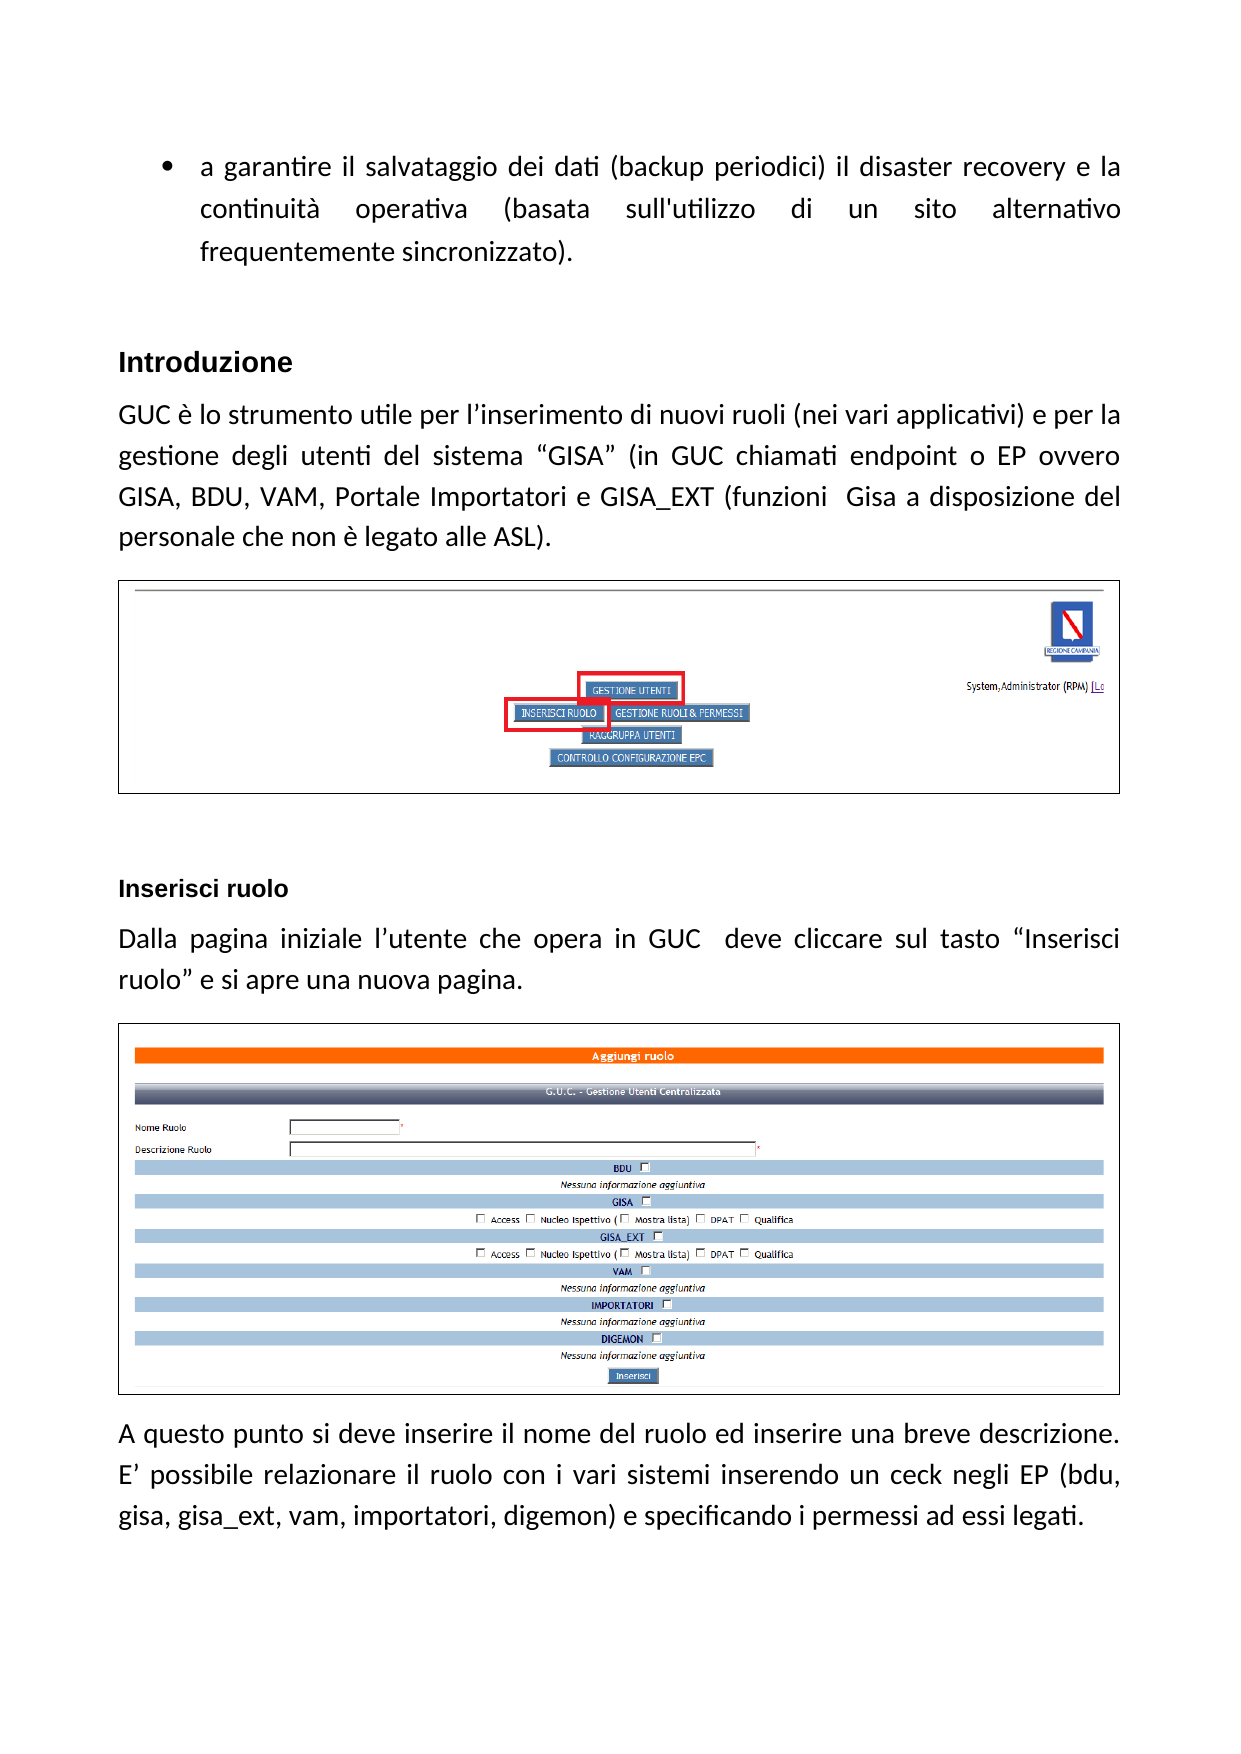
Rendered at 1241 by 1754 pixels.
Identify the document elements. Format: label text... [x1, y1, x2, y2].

subtitle Introduzione [118, 345, 1122, 378]
picture [134, 589, 1104, 786]
picture [134, 1031, 1104, 1387]
text Dalla pagina iniziale l’utente che opera in GUC deve cliccare sul tasto “Inserisci ruolo” e si apre una nuova pagina. [118, 920, 1122, 996]
list a garantire il salvataggio dei dati (backup periodici) il disaster recovery e la continuità operativa (basata sull'utilizzo di un sito alternativo frequentemente sincronizzato). [162, 148, 1122, 269]
text GUC è lo strumento utile per l’inserimento di nuovi ruoli (nei vari applicativi) e per la gestione degli utenti del sistema “GISA” (in GUC chiamati endpoint o EP ovvero GISA, BDU, VAM, Portale Importatori e GISA_EXT (funzioni Gisa a disposizione del personale che non è legato alle ASL). [118, 396, 1122, 554]
text A questo punto si deve inserire il nome del ruolo ed inserire una breve descrizione. E’ possibile relazionare il ruolo con i vari sistemi inserendo un ceck negli EP (bdu, gisa, gisa_ext, vam, importatori, digemon) e specificando i permessi ad essi legati. [118, 1415, 1122, 1533]
subtitle Inserisci ruolo [118, 874, 1122, 903]
